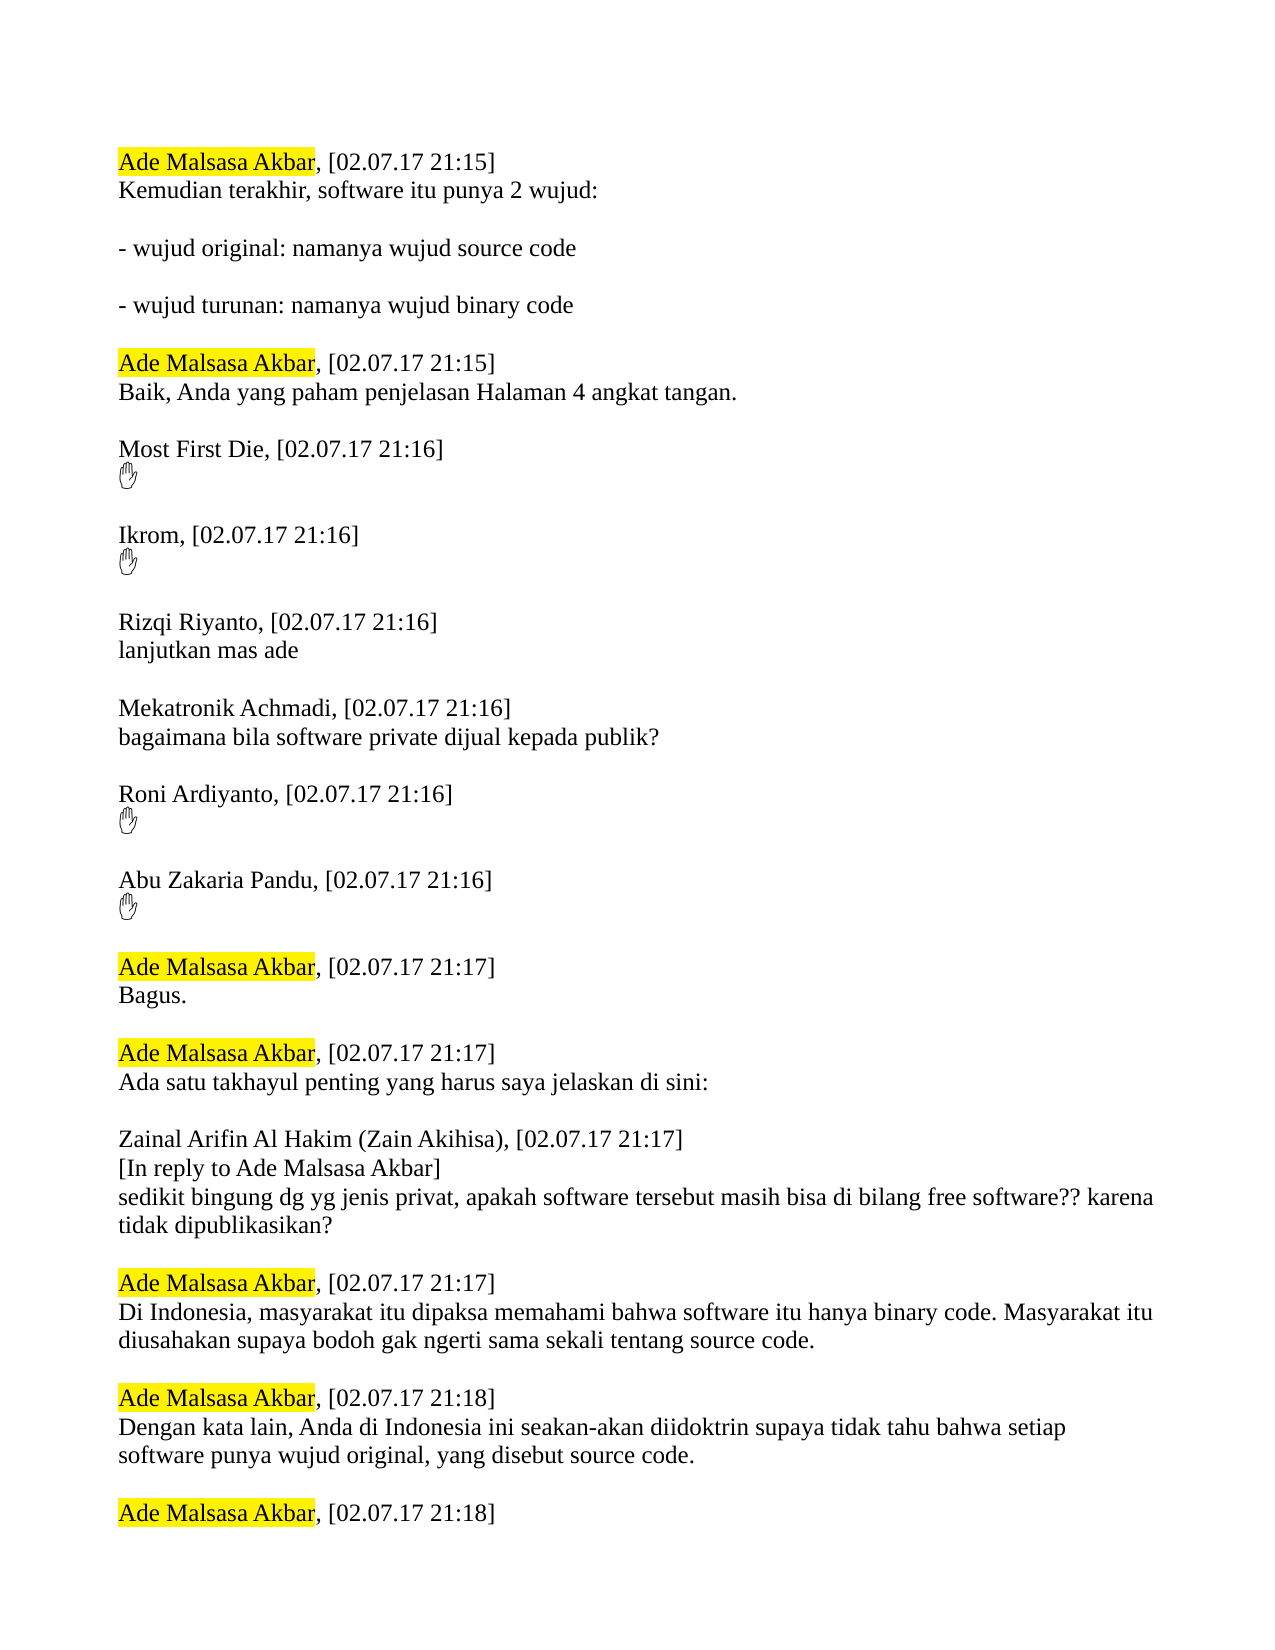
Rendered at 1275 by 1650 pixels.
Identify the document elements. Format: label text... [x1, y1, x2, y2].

text Rizqi Riyanto, [02.07.17 21:16] [118, 607, 1157, 636]
text Ikrom, [02.07.17 21:16] [118, 521, 1157, 549]
text Ade Malsasa Akbar, [02.07.17 21:17] [118, 952, 1157, 981]
text ✋️ [118, 808, 1157, 837]
text Ade Malsasa Akbar, [02.07.17 21:18] [118, 1383, 1157, 1412]
text Mekatronik Achmadi, [02.07.17 21:16] [118, 693, 1157, 722]
text Ade Malsasa Akbar, [02.07.17 21:18] [118, 1498, 1157, 1527]
text Roni Ardiyanto, [02.07.17 21:16] [118, 779, 1157, 808]
text bagaimana bila software private dijual kepada publik? [118, 722, 1157, 751]
text Baik, Anda yang paham penjelasan Halaman 4 angkat tangan. [118, 377, 1157, 406]
text ✋️ [118, 549, 1157, 578]
text - wujud turunan: namanya wujud binary code [118, 291, 1157, 319]
text Most First Die, [02.07.17 21:16] [118, 434, 1157, 463]
text Di Indonesia, masyarakat itu dipaksa memahami bahwa software itu hanya binary code. Masyarakat itu diusahakan supaya bodoh gak ngerti sama sekali tentang source code. [118, 1297, 1157, 1354]
text Zainal Arifin Al Hakim (Zain Akihisa), [02.07.17 21:17] [118, 1124, 1157, 1153]
text Ade Malsasa Akbar, [02.07.17 21:15] [118, 147, 1157, 176]
text Dengan kata lain, Anda di Indonesia ini seakan-akan diidoktrin supaya tidak tahu bahwa setiap software punya wujud original, yang disebut source code. [118, 1412, 1157, 1469]
text ✋️ [118, 463, 1157, 492]
text Abu Zakaria Pandu, [02.07.17 21:16] [118, 866, 1157, 894]
text lanjutkan mas ade [118, 636, 1157, 664]
text Bagus. [118, 981, 1157, 1009]
text Ade Malsasa Akbar, [02.07.17 21:15] [118, 348, 1157, 377]
text Kemudian terakhir, software itu punya 2 wujud: [118, 176, 1157, 204]
text Ade Malsasa Akbar, [02.07.17 21:17] [118, 1268, 1157, 1297]
text [In reply to Ade Malsasa Akbar] [118, 1153, 1157, 1182]
text Ada satu takhayul penting yang harus saya jelaskan di sini: [118, 1067, 1157, 1096]
text Ade Malsasa Akbar, [02.07.17 21:17] [118, 1038, 1157, 1067]
text sedikit bingung dg yg jenis privat, apakah software tersebut masih bisa di bilang free software?? karena tidak dipublikasikan? [118, 1182, 1157, 1239]
text - wujud original: namanya wujud source code [118, 233, 1157, 262]
text ✋🏽 [118, 894, 1157, 923]
